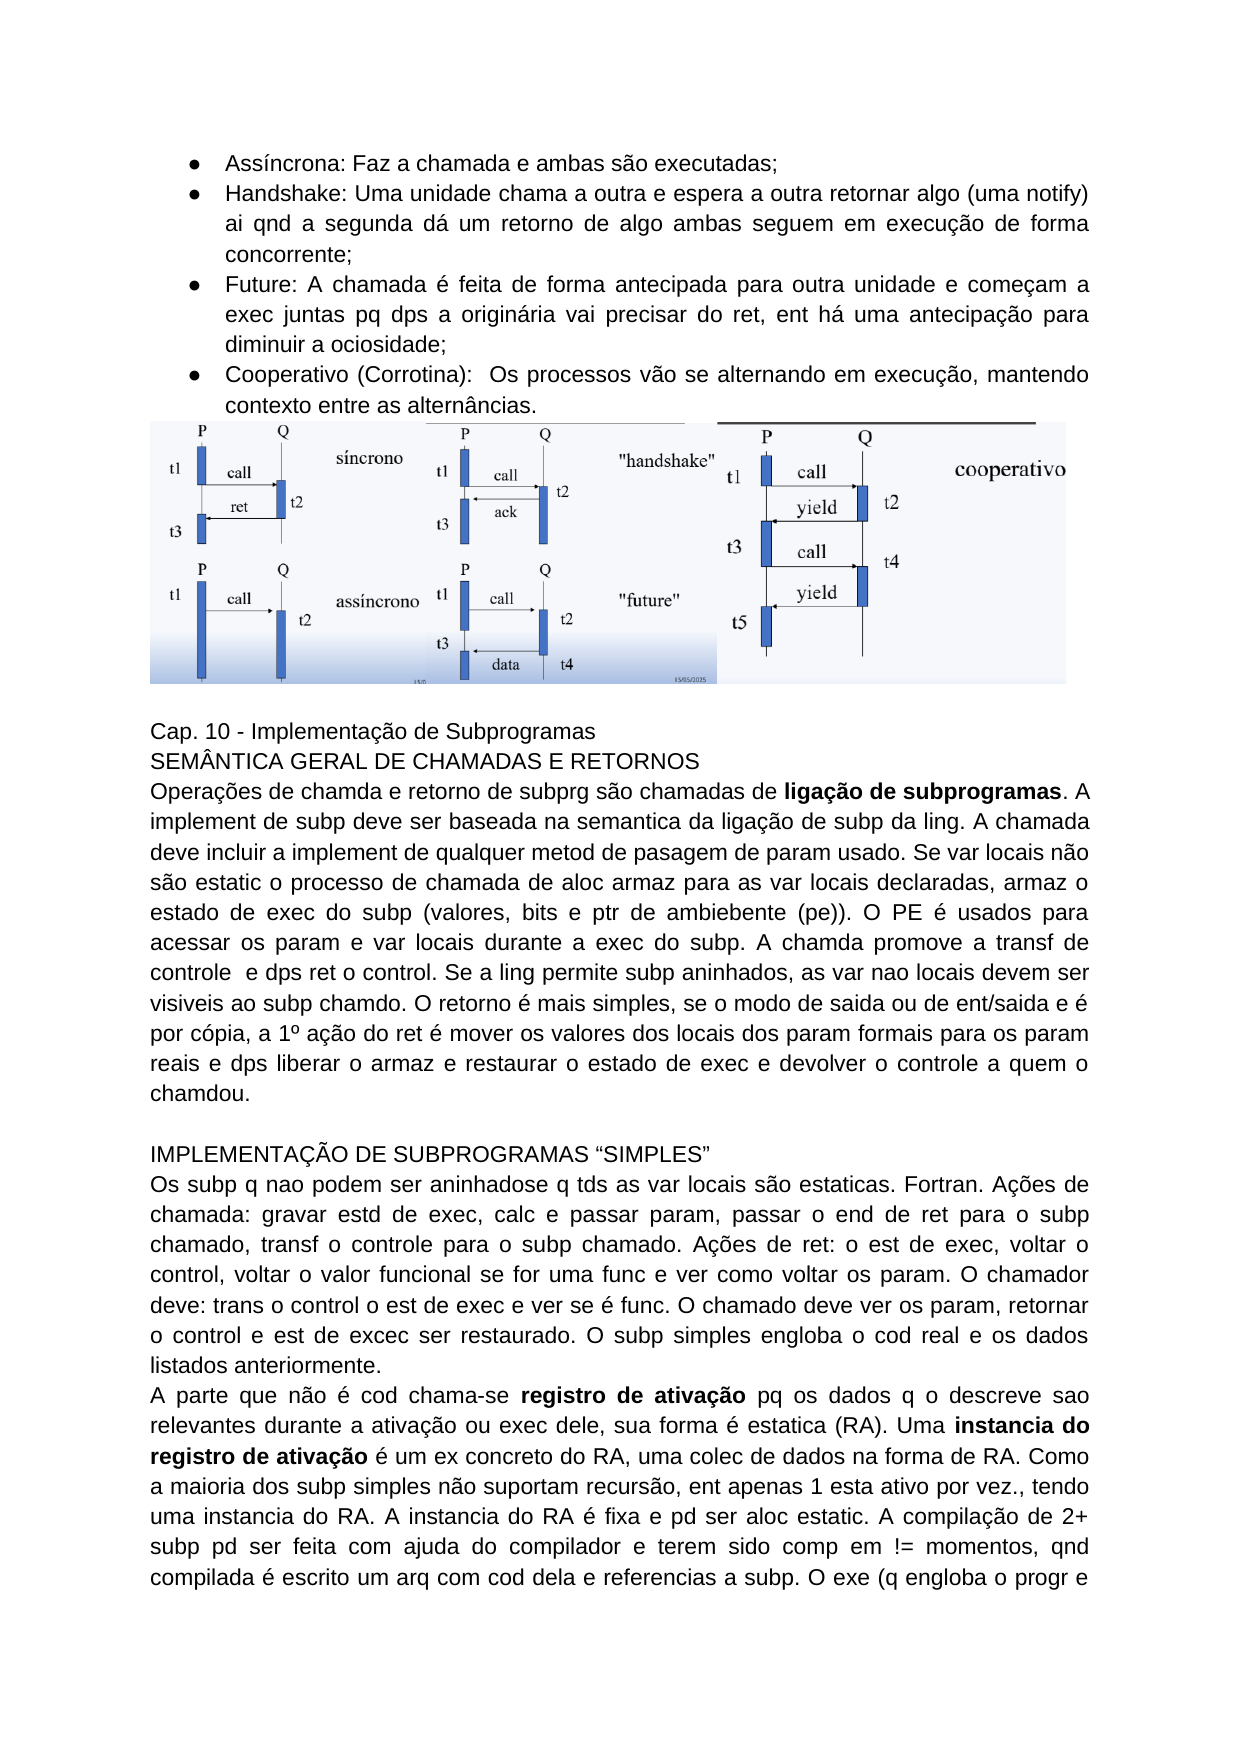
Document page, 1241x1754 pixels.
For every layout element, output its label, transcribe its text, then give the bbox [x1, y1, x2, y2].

text Os subp q nao podem ser aninhadose q tds as var locais são estaticas. Fortran. Ações de chamada: gravar estd de exec, calc e passar param, passar o end de ret para o subp chamado, transf o controle para o subp chamado. Ações de ret: o est de exec, voltar o control, voltar o valor funcional se for uma func e ver como voltar os param. O chamador deve: trans o control o est de exec e ver se é func. O chamado deve ver os param, retornar o control e est de excec ser restaurado. O subp simples engloba o cod real e os dados listados anteriormente. [150, 1171, 1090, 1378]
text Cap. 10 - Implementação de Subprogramas [150, 718, 1090, 744]
list Assíncrona: Faz a chamada e ambas são executadas; [187, 150, 1090, 176]
text A parte que não é cod chama-se registro de ativação pq os dados q o descreve sao relevantes durante a ativação ou exec dele, sua forma é estatica (RA). Uma instancia do registro de ativação é um ex concreto do RA, uma colec de dados na forma de RA. Como a maioria dos subp simples não suportam recursão, ent apenas 1 esta ativo por vez., tendo uma instancia do RA. A instancia do RA é fixa e pd ser aloc estatic. A compilação de 2+ subp pd ser feita com ajuda do compilador e terem sido comp em != momentos, qnd compilada é escrito um arq com cod dela e referencias a subp. O exe (q engloba o progr e [150, 1382, 1090, 1590]
list Handshake: Uma unidade chama a outra e espera a outra retornar algo (uma notify) ai qnd a segunda dá um retorno de algo ambas seguem em execução de forma concorrente; [187, 180, 1090, 267]
list Cooperativo (Corrotina): Os processos vão se alternando em execução, mantendo contexto entre as alternâncias. [187, 361, 1090, 418]
text SEMÂNTICA GERAL DE CHAMADAS E RETORNOS [150, 748, 1090, 774]
list Future: A chamada é feita de forma antecipada para outra unidade e começam a exec juntas pq dps a originária vai precisar do ret, ent há uma antecipação para diminuir a ociosidade; [187, 271, 1090, 358]
text Operações de chamda e retorno de subprg são chamadas de ligação de subprogramas. A implement de subp deve ser baseada na semantica da ligação de subp da ling. A chamada deve incluir a implement de qualquer metod de pasagem de param usado. Se var locais não são estatic o processo de chamada de aloc armaz para as var locais declaradas, armaz o estado de exec do subp (valores, bits e ptr de ambiebente (pe)). O PE é usados para acessar os param e var locais durante a exec do subp. A chamda promove a transf de controle e dps ret o control. Se a ling permite subp aninhados, as var nao locais devem ser visiveis ao subp chamdo. O retorno é mais simples, se o modo de saida ou de ent/saida e é por cópia, a 1º ação do ret é mover os valores dos locais dos param formais para os param reais e dps liberar o armaz e restaurar o estado de exec e devolver o controle a quem o chamdou. [150, 778, 1090, 1107]
text IMPLEMENTAÇÃO DE SUBPROGRAMAS “SIMPLES” [150, 1141, 1090, 1167]
picture [150, 421, 1067, 684]
